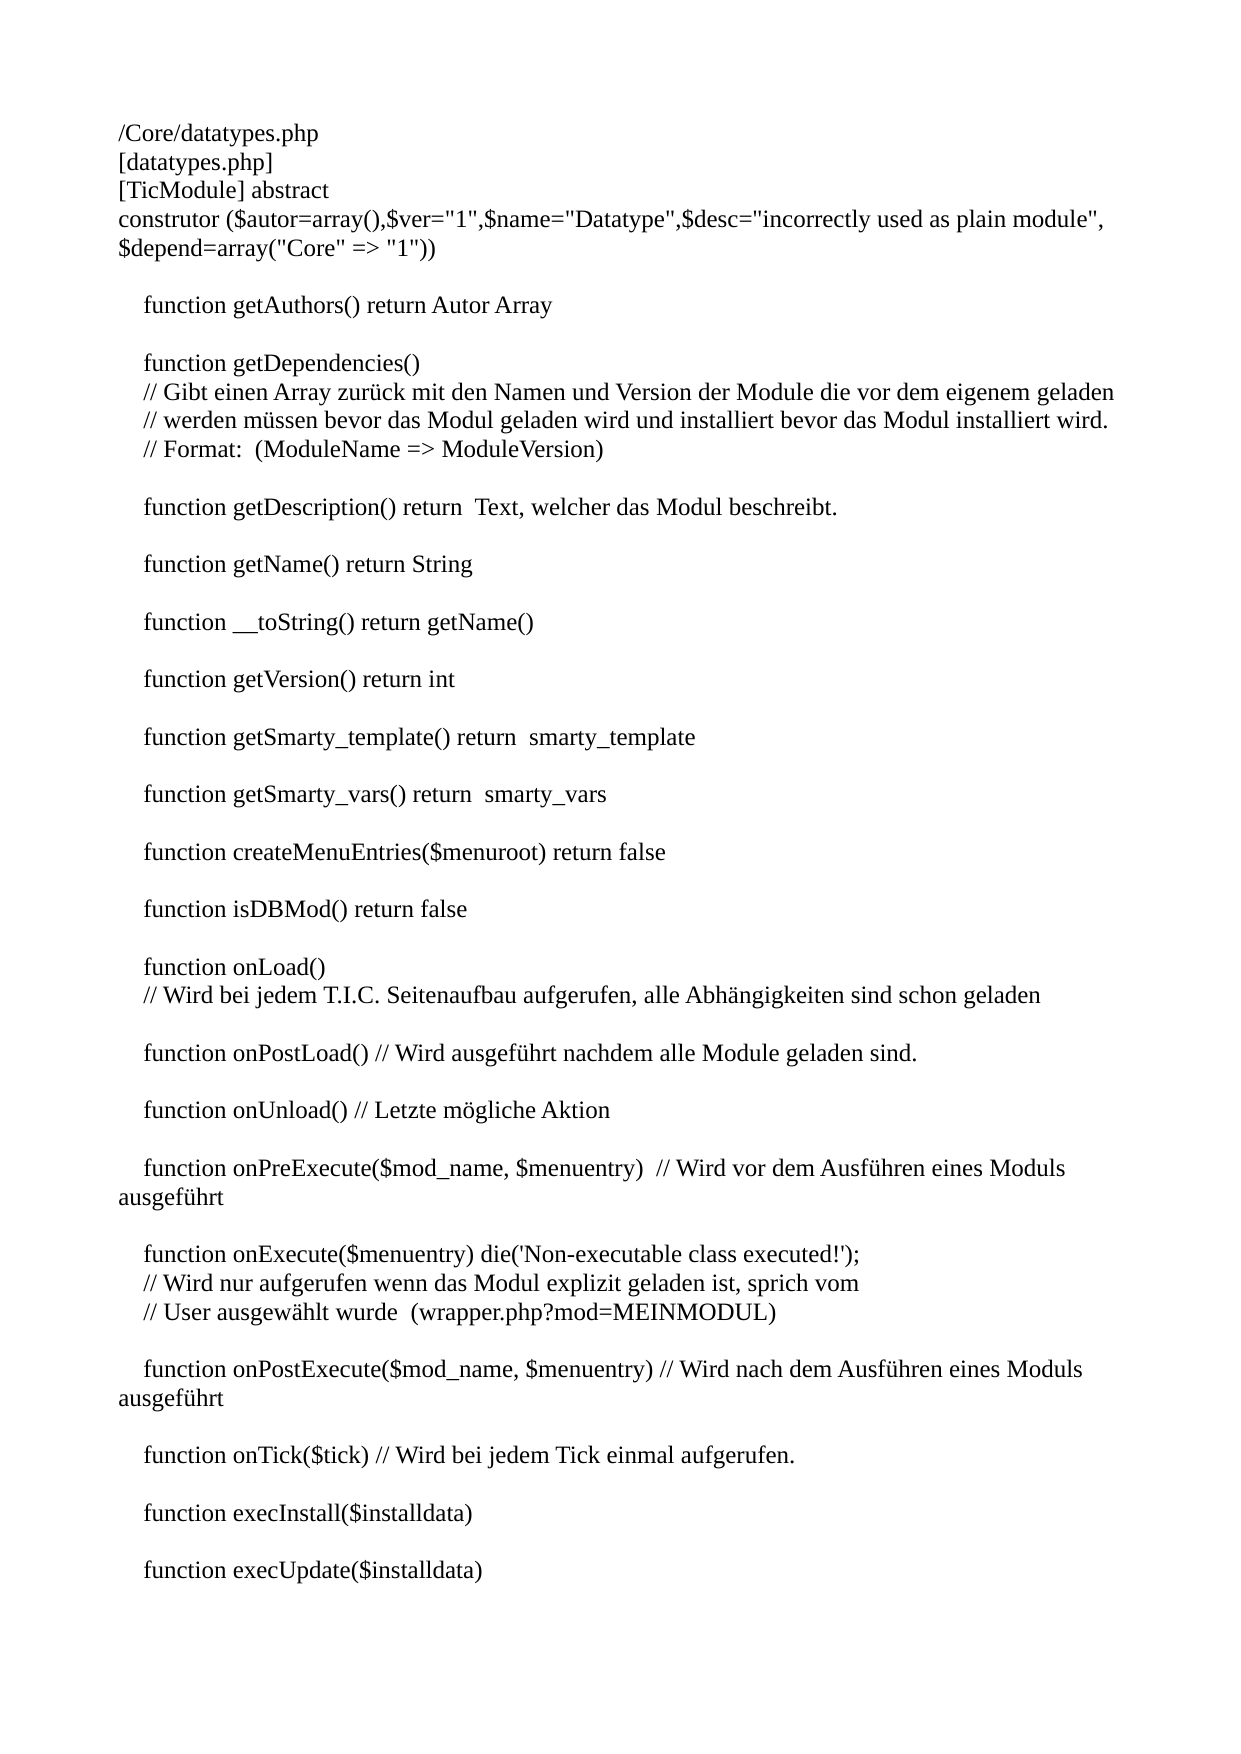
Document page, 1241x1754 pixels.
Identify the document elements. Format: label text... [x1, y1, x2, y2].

text function getVersion() return int [118, 664, 1122, 693]
text function onTick($tick) // Wird bei jedem Tick einmal aufgerufen. [118, 1441, 1122, 1469]
text construtor ($autor=array(),$ver="1",$name="Datatype",$desc="incorrectly used as plain module",$depend=array("Core" => "1")) [118, 204, 1122, 262]
text function onPostExecute($mod_name, $menuentry) // Wird nach dem Ausführen eines Moduls ausgeführt [118, 1354, 1122, 1412]
text function execUpdate($installdata) [118, 1556, 1122, 1584]
text function onLoad() [118, 952, 1122, 981]
text // User ausgewählt wurde (wrapper.php?mod=MEINMODUL) [118, 1297, 1122, 1326]
text // Wird nur aufgerufen wenn das Modul explizit geladen ist, sprich vom [118, 1268, 1122, 1297]
text function onPostLoad() // Wird ausgeführt nachdem alle Module geladen sind. [118, 1038, 1122, 1067]
text // Gibt einen Array zurück mit den Namen und Version der Module die vor dem eigenem geladen [118, 377, 1122, 406]
text function __toString() return getName() [118, 607, 1122, 636]
text function getSmarty_vars() return smarty_vars [118, 779, 1122, 808]
text [datatypes.php] [118, 147, 1122, 176]
text function getName() return String [118, 549, 1122, 578]
text function getAuthors() return Autor Array [118, 291, 1122, 319]
text function getSmarty_template() return smarty_template [118, 722, 1122, 751]
text function getDescription() return Text, welcher das Modul beschreibt. [118, 492, 1122, 521]
text function getDependencies() [118, 348, 1122, 377]
text function onExecute($menuentry) die('Non-executable class executed!'); [118, 1239, 1122, 1268]
text [TicModule] abstract [118, 176, 1122, 204]
text function isDBMod() return false [118, 894, 1122, 923]
text function onPreExecute($mod_name, $menuentry) // Wird vor dem Ausführen eines Moduls ausgeführt [118, 1153, 1122, 1211]
text // werden müssen bevor das Modul geladen wird und installiert bevor das Modul installiert wird. [118, 406, 1122, 434]
text // Format: (ModuleName => ModuleVersion) [118, 434, 1122, 463]
text function execInstall($installdata) [118, 1498, 1122, 1527]
text /Core/datatypes.php [118, 118, 1122, 147]
text function onUnload() // Letzte mögliche Aktion [118, 1096, 1122, 1124]
text // Wird bei jedem T.I.C. Seitenaufbau aufgerufen, alle Abhängigkeiten sind schon geladen [118, 981, 1122, 1009]
text function createMenuEntries($menuroot) return false [118, 837, 1122, 866]
